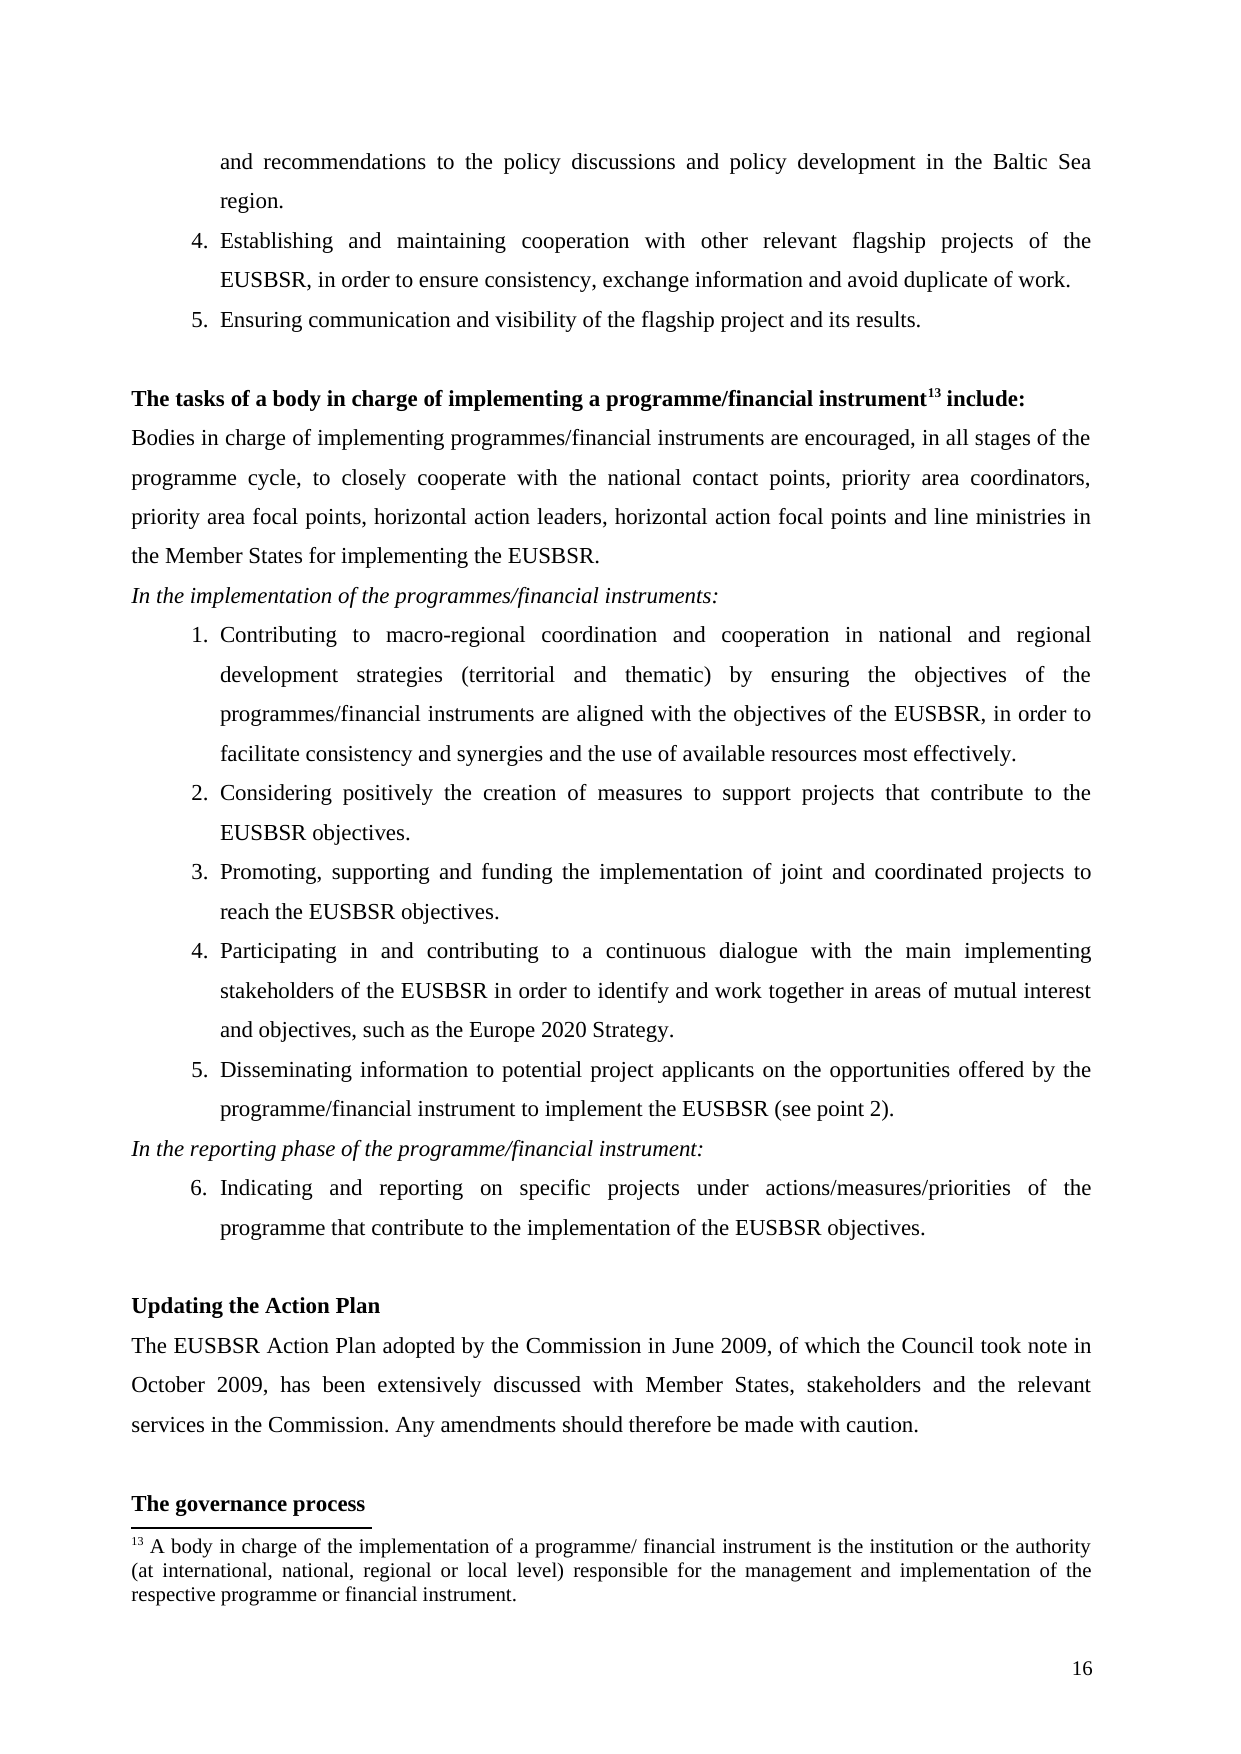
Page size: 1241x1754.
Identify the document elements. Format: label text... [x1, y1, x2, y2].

text In the implementation of the programmes/financial instruments: [131, 582, 1092, 608]
list Contributing to macro-regional coordination and cooperation in national and regional development strategies (territorial and thematic) by ensuring the objectives of the programmes/financial instruments are aligned with the objectives of the EUSBSR, in order to facilitate consistency and synergies and the use of available resources most effectively. [191, 621, 1092, 766]
text The EUSBSR Action Plan adopted by the Commission in June 2009, of which the Council took note in October 2009, has been extensively discussed with Member States, stakeholders and the relevant services in the Commission. Any amendments should therefore be made with caution. [131, 1332, 1092, 1437]
text Bodies in charge of implementing programmes/financial instruments are encouraged, in all stages of the programme cycle, to closely cooperate with the national contact points, priority area coordinators, priority area focal points, horizontal action leaders, horizontal action focal points and line ministries in the Member States for implementing the EUSBSR. [131, 424, 1092, 569]
list Participating in and contributing to a continuous dialogue with the main implementing stakeholders of the EUSBSR in order to identify and work together in areas of mutual interest and objectives, such as the Europe 2020 Strategy. [191, 937, 1092, 1043]
list Promoting, supporting and funding the implementation of joint and coordinated projects to reach the EUSBSR objectives. [191, 858, 1092, 924]
list Disseminating information to potential project applicants on the opportunities offered by the programme/financial instrument to implement the EUSBSR (see point 2). [191, 1056, 1092, 1122]
list Indicating and reporting on specific projects under actions/measures/priorities of the programme that contribute to the implementation of the EUSBSR objectives. [190, 1174, 1092, 1240]
text In the reporting phase of the programme/financial instrument: [131, 1135, 1092, 1161]
text The tasks of a body in charge of implementing a programme/financial instrument include: [131, 384, 1092, 411]
subtitle Updating the Action Plan [131, 1293, 1092, 1319]
text The governance process [131, 1490, 1092, 1516]
list Establishing and maintaining cooperation with other relevant flagship projects of the EUSBSR, in order to ensure consistency, exchange information and avoid duplicate of work. [191, 227, 1092, 292]
list and recommendations to the policy discussions and policy development in the Baltic Sea region. [191, 148, 1092, 213]
list Ensuring communication and visibility of the flagship project and its results. [191, 306, 1092, 332]
list Considering positively the creation of measures to support projects that contribute to the EUSBSR objectives. [191, 779, 1092, 845]
text A body in charge of the implementation of a programme/ financial instrument is the institution or the authority (at international, national, regional or local level) responsible for the management and implementation of the respective programme or financial instrument. [131, 1534, 1092, 1606]
